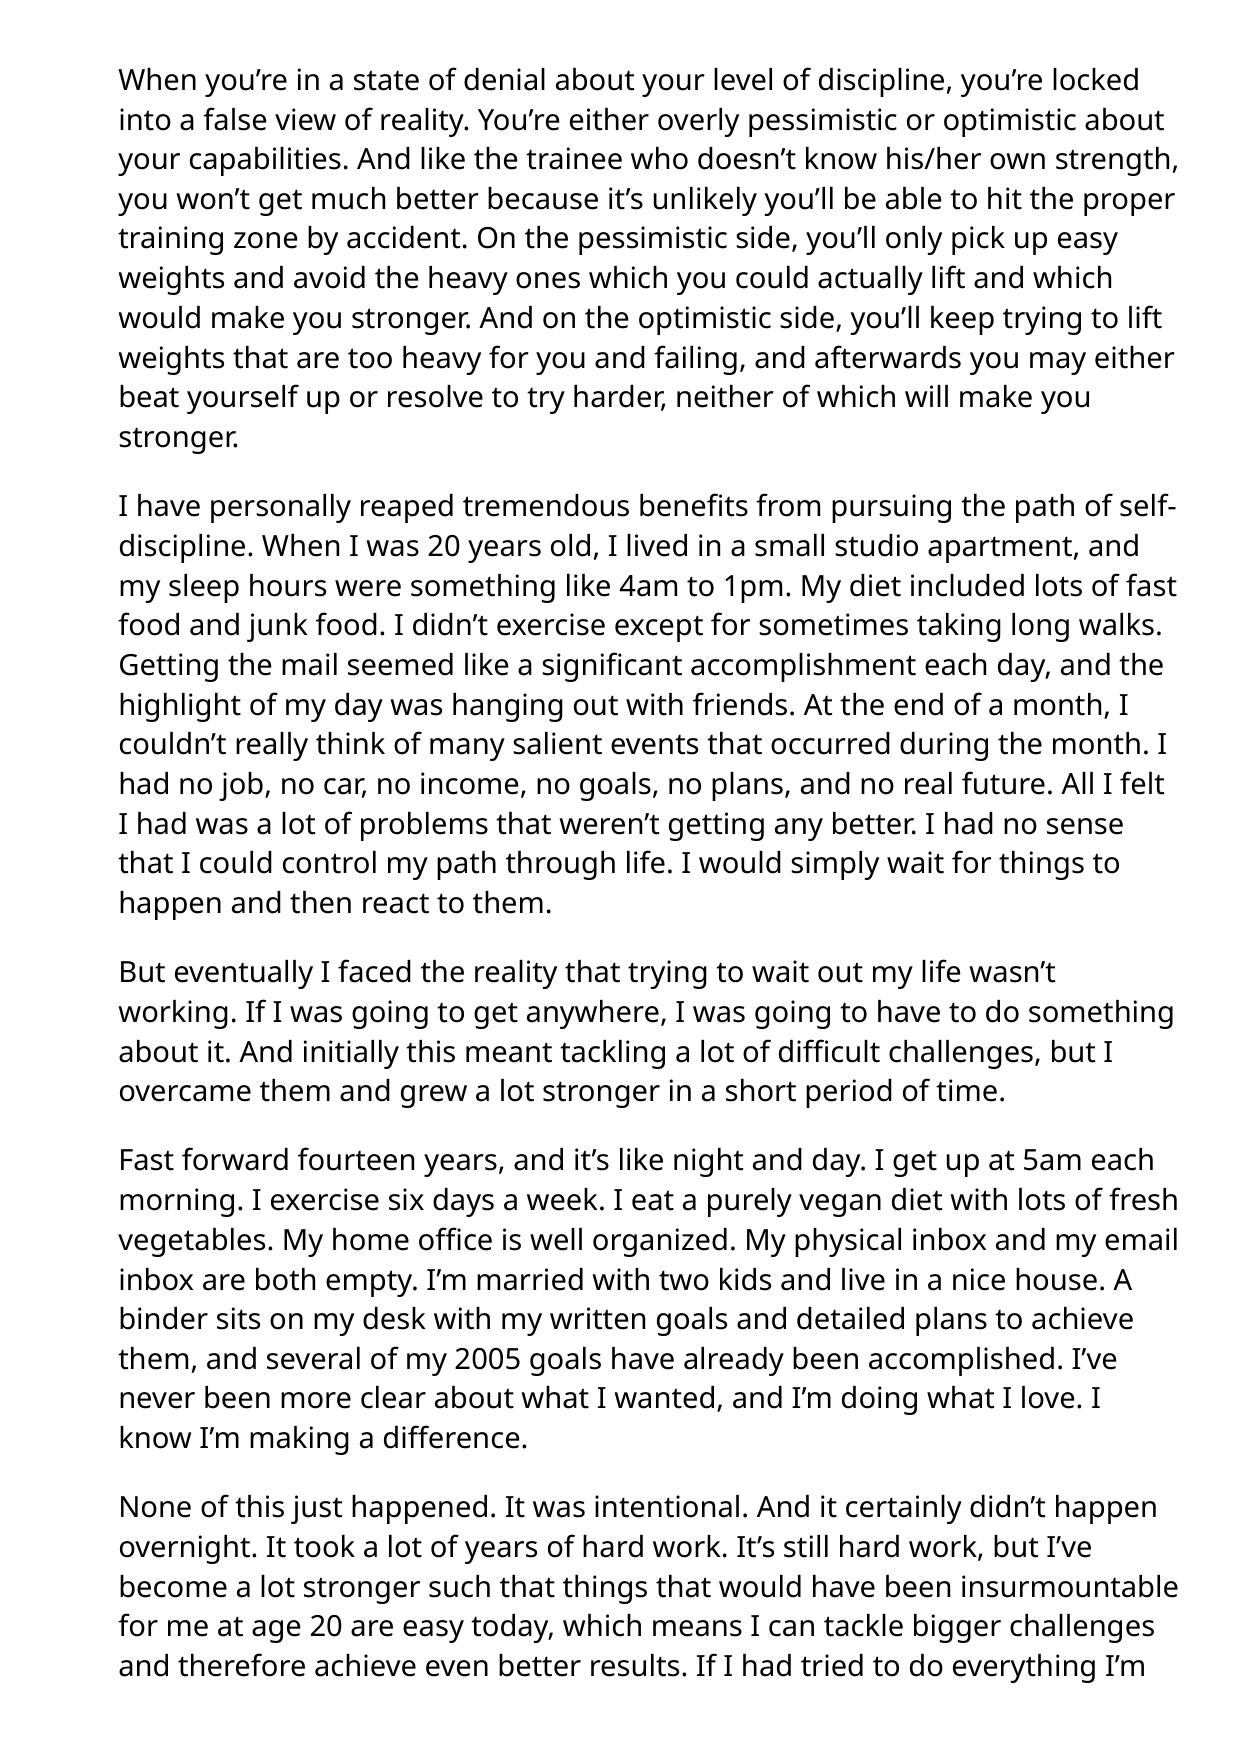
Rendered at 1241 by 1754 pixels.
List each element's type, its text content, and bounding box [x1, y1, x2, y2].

text When you’re in a state of denial about your level of discipline, you’re locked into a false view of reality. You’re either overly pessimistic or optimistic about your capabilities. And like the trainee who doesn’t know his/her own strength, you won’t get much better because it’s unlikely you’ll be able to hit the proper training zone by accident. On the pessimistic side, you’ll only pick up easy weights and avoid the heavy ones which you could actually lift and which would make you stronger. And on the optimistic side, you’ll keep trying to lift weights that are too heavy for you and failing, and afterwards you may either beat yourself up or resolve to try harder, neither of which will make you stronger. [118, 59, 1181, 456]
text I have personally reaped tremendous benefits from pursuing the path of self-discipline. When I was 20 years old, I lived in a small studio apartment, and my sleep hours were something like 4am to 1pm. My diet included lots of fast food and junk food. I didn’t exercise except for sometimes taking long walks. Getting the mail seemed like a significant accomplishment each day, and the highlight of my day was hanging out with friends. At the end of a month, I couldn’t really think of many salient events that occurred during the month. I had no job, no car, no income, no goals, no plans, and no real future. All I felt I had was a lot of problems that weren’t getting any better. I had no sense that I could control my path through life. I would simply wait for things to happen and then react to them. [118, 485, 1181, 922]
text Fast forward fourteen years, and it’s like night and day. I get up at 5am each morning. I exercise six days a week. I eat a purely vegan diet with lots of fresh vegetables. My home office is well organized. My physical inbox and my email inbox are both empty. I’m married with two kids and live in a nice house. A binder sits on my desk with my written goals and detailed plans to achieve them, and several of my 2005 goals have already been accomplished. I’ve never been more clear about what I wanted, and I’m doing what I love. I know I’m making a difference. [118, 1140, 1181, 1457]
text None of this just happened. It was intentional. And it certainly didn’t happen overnight. It took a lot of years of hard work. It’s still hard work, but I’ve become a lot stronger such that things that would have been insurmountable for me at age 20 are easy today, which means I can tackle bigger challenges and therefore achieve even better results. If I had tried to do everything I’m [118, 1487, 1181, 1685]
text But eventually I faced the reality that trying to wait out my life wasn’t working. If I was going to get anywhere, I was going to have to do something about it. And initially this meant tackling a lot of difficult challenges, but I overcame them and grew a lot stronger in a short period of time. [118, 951, 1181, 1110]
